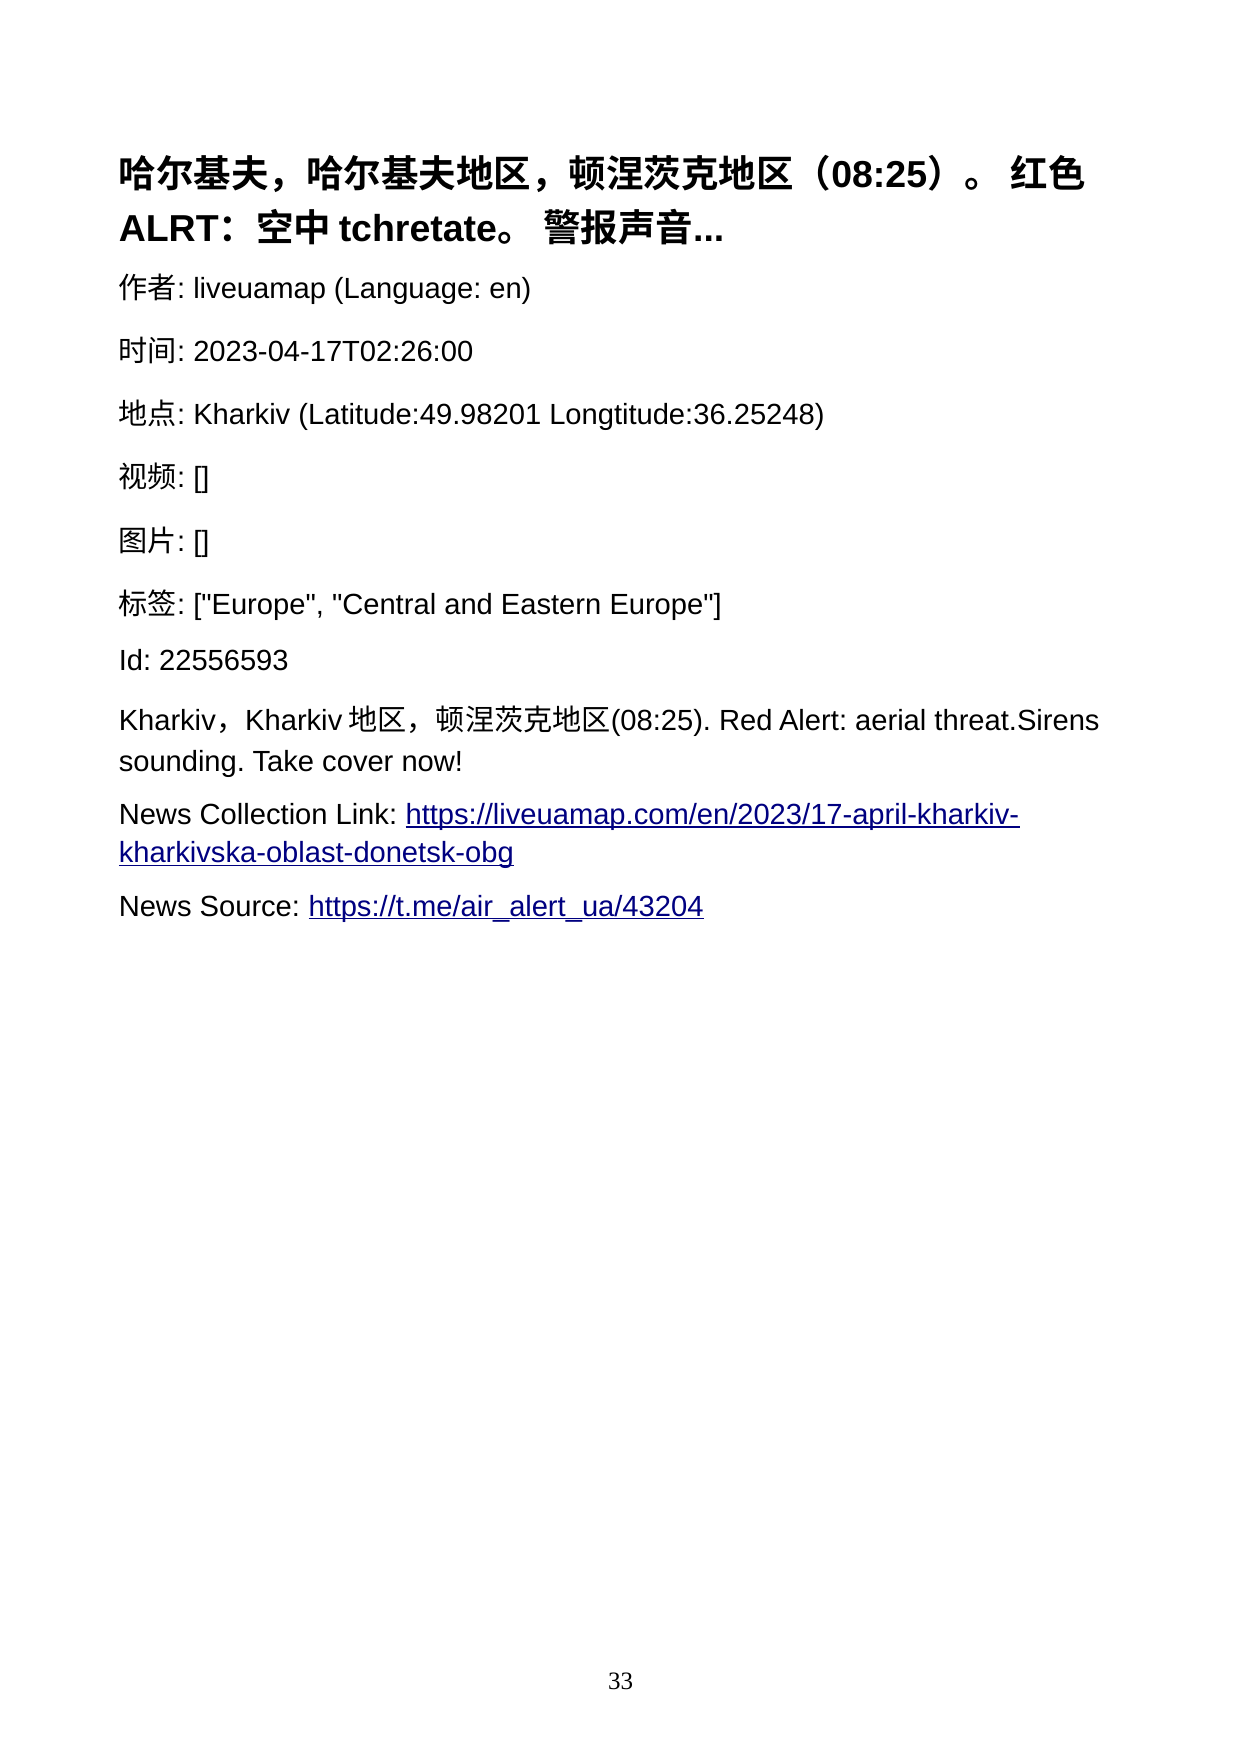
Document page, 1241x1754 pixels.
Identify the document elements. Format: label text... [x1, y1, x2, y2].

text 图片: [] [118, 517, 1122, 559]
text 视频: [] [118, 454, 1122, 496]
text Kharkiv，Kharkiv地区，顿涅茨克地区(08:25). Red Alert: aerial threat.Sirens sounding. Take cover now! [118, 696, 1122, 777]
text News Collection Link: https://liveuamap.com/en/2023/17-april-kharkiv-kharkivska-oblast-donetsk-obg [118, 797, 1122, 869]
text 地点: Kharkiv (Latitude:49.98201 Longtitude:36.25248) [118, 391, 1122, 433]
text News Source: https://t.me/air_alert_ua/43204 [118, 888, 1122, 922]
text 标签: ["Europe", "Central and Eastern Europe"] [118, 580, 1122, 622]
text 作者: liveuamap (Language: en) [118, 264, 1122, 307]
text Id: 22556593 [118, 643, 1122, 677]
text 时间: 2023-04-17T02:26:00 [118, 328, 1122, 370]
subtitle 哈尔基夫，哈尔基夫地区，顿涅茨克地区（08:25）。 红色ALRT：空中tchretate。 警报声音... [118, 143, 1122, 252]
